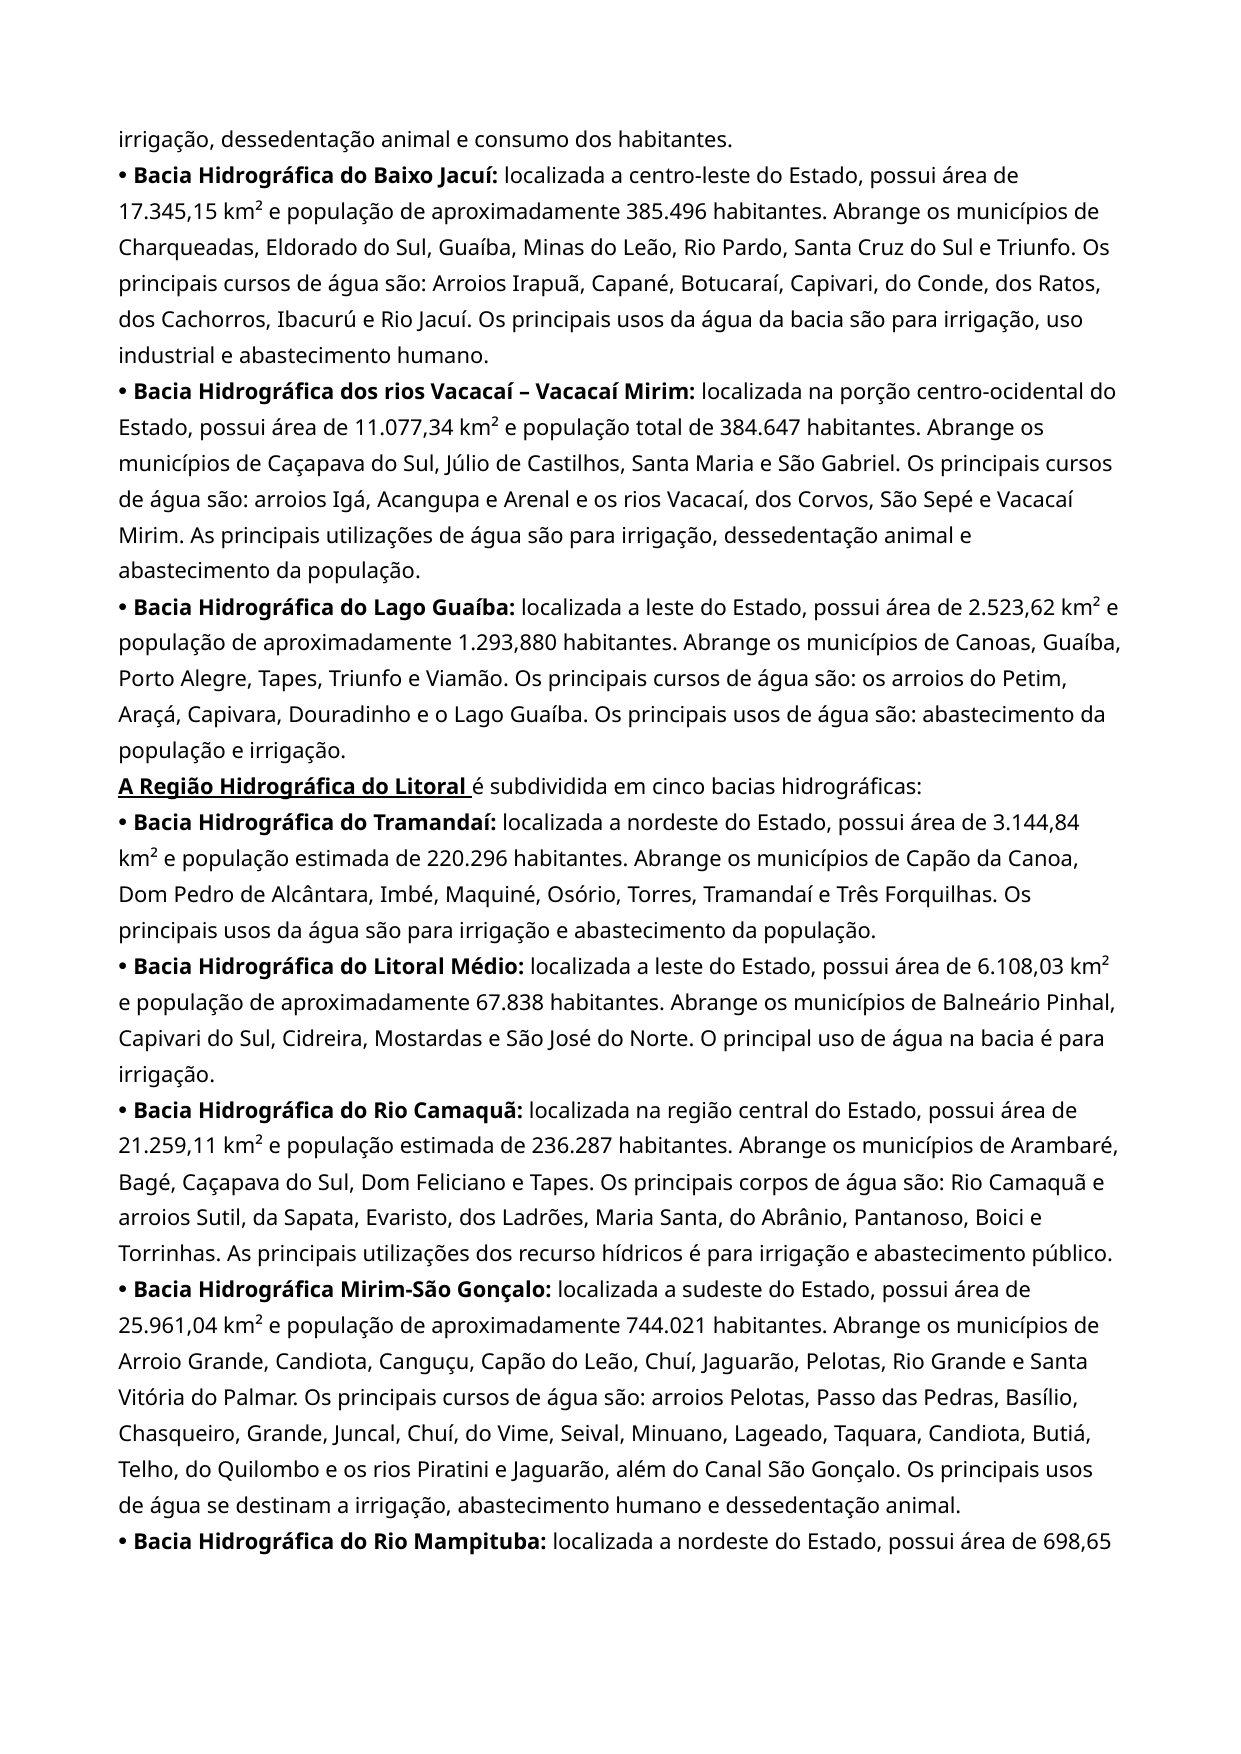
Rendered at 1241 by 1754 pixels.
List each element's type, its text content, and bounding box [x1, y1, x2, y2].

text • Bacia Hidrográfica Mirim-São Gonçalo: localizada a sudeste do Estado, possui área de 25.961,04 km² e população de aproximadamente 744.021 habitantes. Abrange os municípios de Arroio Grande, Candiota, Canguçu, Capão do Leão, Chuí, Jaguarão, Pelotas, Rio Grande e Santa Vitória do Palmar. Os principais cursos de água são: arroios Pelotas, Passo das Pedras, Basílio, Chasqueiro, Grande, Juncal, Chuí, do Vime, Seival, Minuano, Lageado, Taquara, Candiota, Butiá, Telho, do Quilombo e os rios Piratini e Jaguarão, além do Canal São Gonçalo. Os principais usos de água se destinam a irrigação, abastecimento humano e dessedentação animal. [118, 1268, 1122, 1520]
text • Bacia Hidrográfica do Tramandaí: localizada a nordeste do Estado, possui área de 3.144,84 km² e população estimada de 220.296 habitantes. Abrange os municípios de Capão da Canoa, Dom Pedro de Alcântara, Imbé, Maquiné, Osório, Torres, Tramandaí e Três Forquilhas. Os principais usos da água são para irrigação e abastecimento da população. [118, 801, 1122, 945]
text • Bacia Hidrográfica do Litoral Médio: localizada a leste do Estado, possui área de 6.108,03 km² e população de aproximadamente 67.838 habitantes. Abrange os municípios de Balneário Pinhal, Capivari do Sul, Cidreira, Mostardas e São José do Norte. O principal uso de água na bacia é para irrigação. [118, 945, 1122, 1088]
text • Bacia Hidrográfica dos rios Vacacaí – Vacacaí Mirim: localizada na porção centro-ocidental do Estado, possui área de 11.077,34 km² e população total de 384.647 habitantes. Abrange os municípios de Caçapava do Sul, Júlio de Castilhos, Santa Maria e São Gabriel. Os principais cursos de água são: arroios Igá, Acangupa e Arenal e os rios Vacacaí, dos Corvos, São Sepé e Vacacaí Mirim. As principais utilizações de água são para irrigação, dessedentação animal e abastecimento da população. [118, 370, 1122, 585]
text • Bacia Hidrográfica do Rio Camaquã: localizada na região central do Estado, possui área de 21.259,11 km² e população estimada de 236.287 habitantes. Abrange os municípios de Arambaré, Bagé, Caçapava do Sul, Dom Feliciano e Tapes. Os principais corpos de água são: Rio Camaquã e arroios Sutil, da Sapata, Evaristo, dos Ladrões, Maria Santa, do Abrânio, Pantanoso, Boici e Torrinhas. As principais utilizações dos recurso hídricos é para irrigação e abastecimento público. [118, 1088, 1122, 1268]
text • Bacia Hidrográfica do Baixo Jacuí: localizada a centro-leste do Estado, possui área de 17.345,15 km² e população de aproximadamente 385.496 habitantes. Abrange os municípios de Charqueadas, Eldorado do Sul, Guaíba, Minas do Leão, Rio Pardo, Santa Cruz do Sul e Triunfo. Os principais cursos de água são: Arroios Irapuã, Capané, Botucaraí, Capivari, do Conde, dos Ratos, dos Cachorros, Ibacurú e Rio Jacuí. Os principais usos da água da bacia são para irrigação, uso industrial e abastecimento humano. [118, 154, 1122, 370]
text A Região Hidrográfica do Litoral é subdividida em cinco bacias hidrográficas: [118, 765, 1122, 801]
text • Bacia Hidrográfica do Rio Mampituba: localizada a nordeste do Estado, possui área de 698,65 [118, 1520, 1122, 1556]
text • Bacia Hidrográfica do Lago Guaíba: localizada a leste do Estado, possui área de 2.523,62 km² e população de aproximadamente 1.293,880 habitantes. Abrange os municípios de Canoas, Guaíba, Porto Alegre, Tapes, Triunfo e Viamão. Os principais cursos de água são: os arroios do Petim, Araçá, Capivara, Douradinho e o Lago Guaíba. Os principais usos de água são: abastecimento da população e irrigação. [118, 585, 1122, 765]
text irrigação, dessedentação animal e consumo dos habitantes. [118, 118, 1122, 154]
